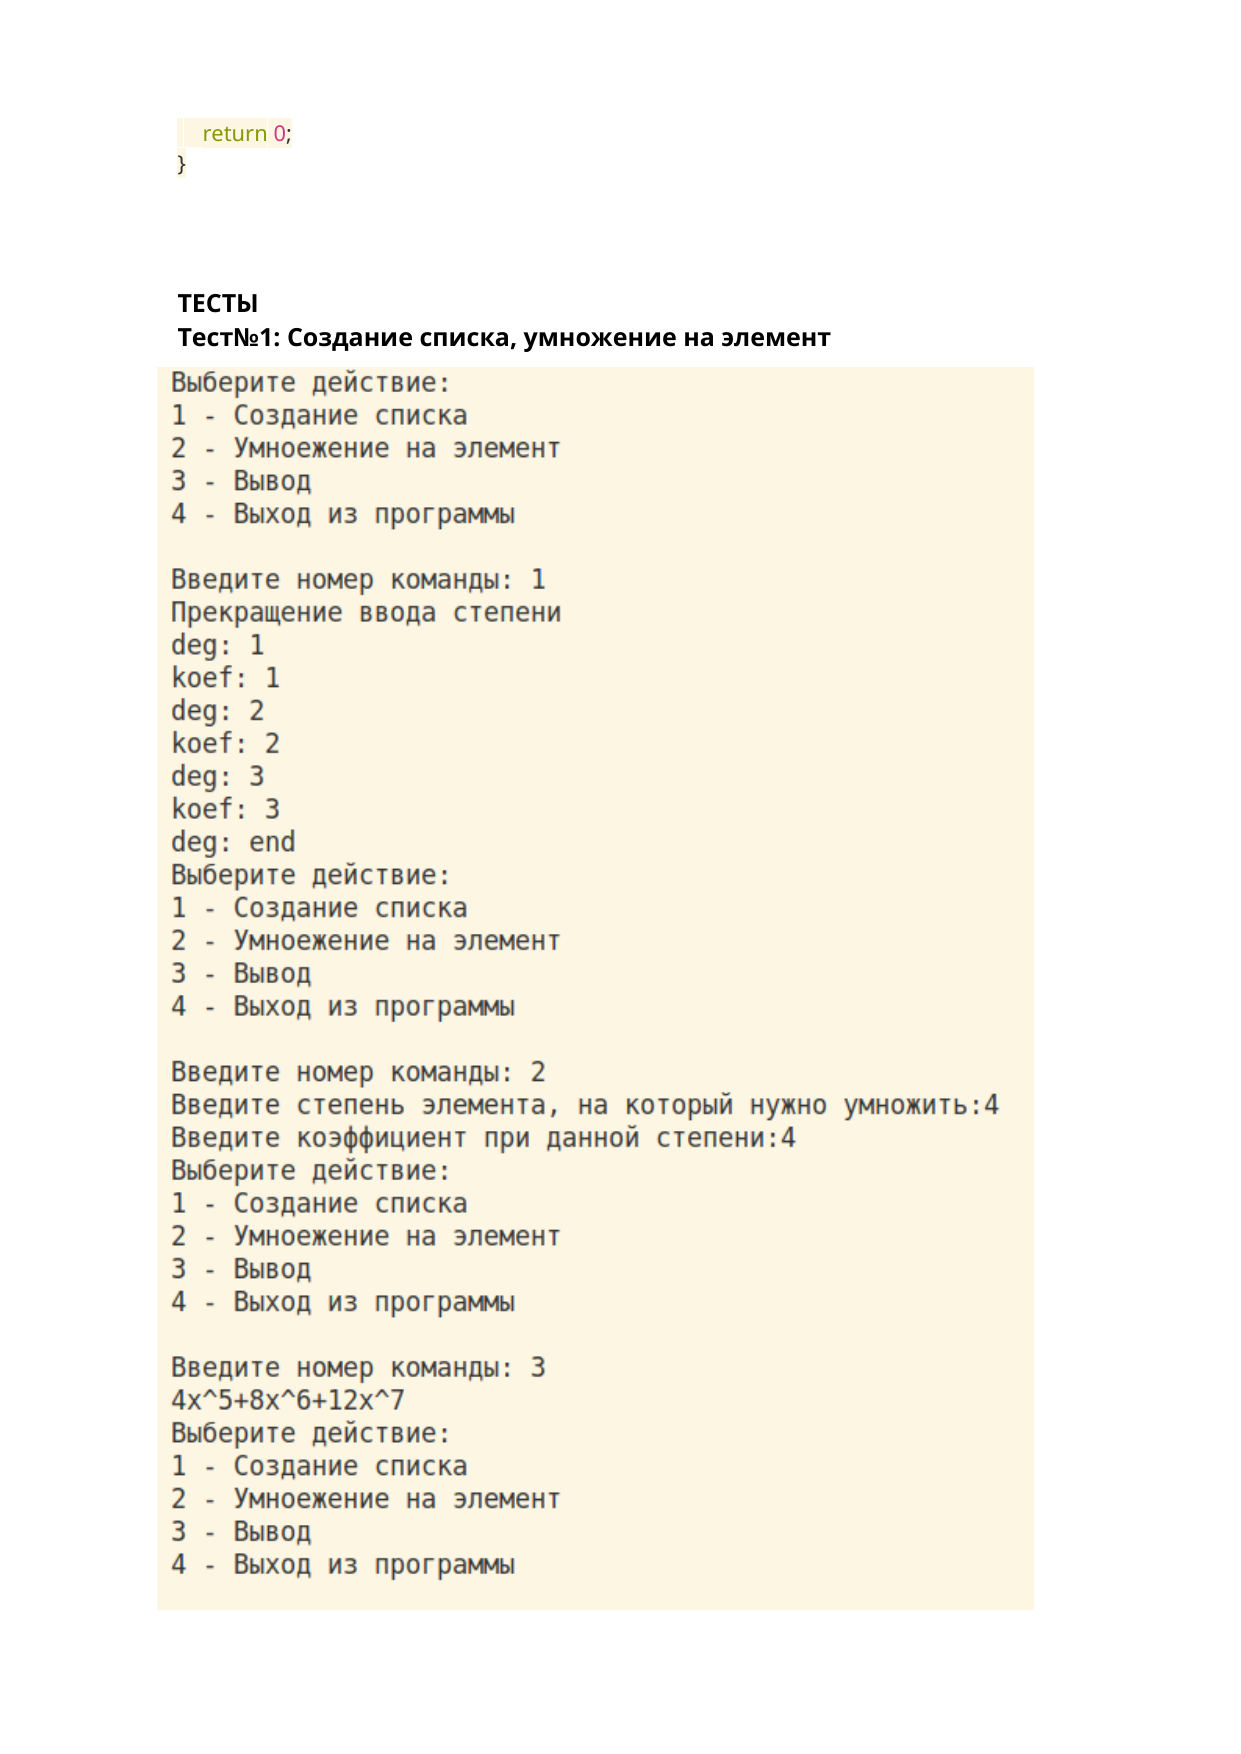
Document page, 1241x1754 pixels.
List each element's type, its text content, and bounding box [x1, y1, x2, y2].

text ТЕСТЫ [177, 286, 1152, 320]
text } [177, 148, 1152, 178]
text Тест№1: Создание списка, умножение на элемент [177, 320, 1152, 354]
picture [157, 367, 1034, 1610]
text return 0; [177, 118, 1152, 148]
